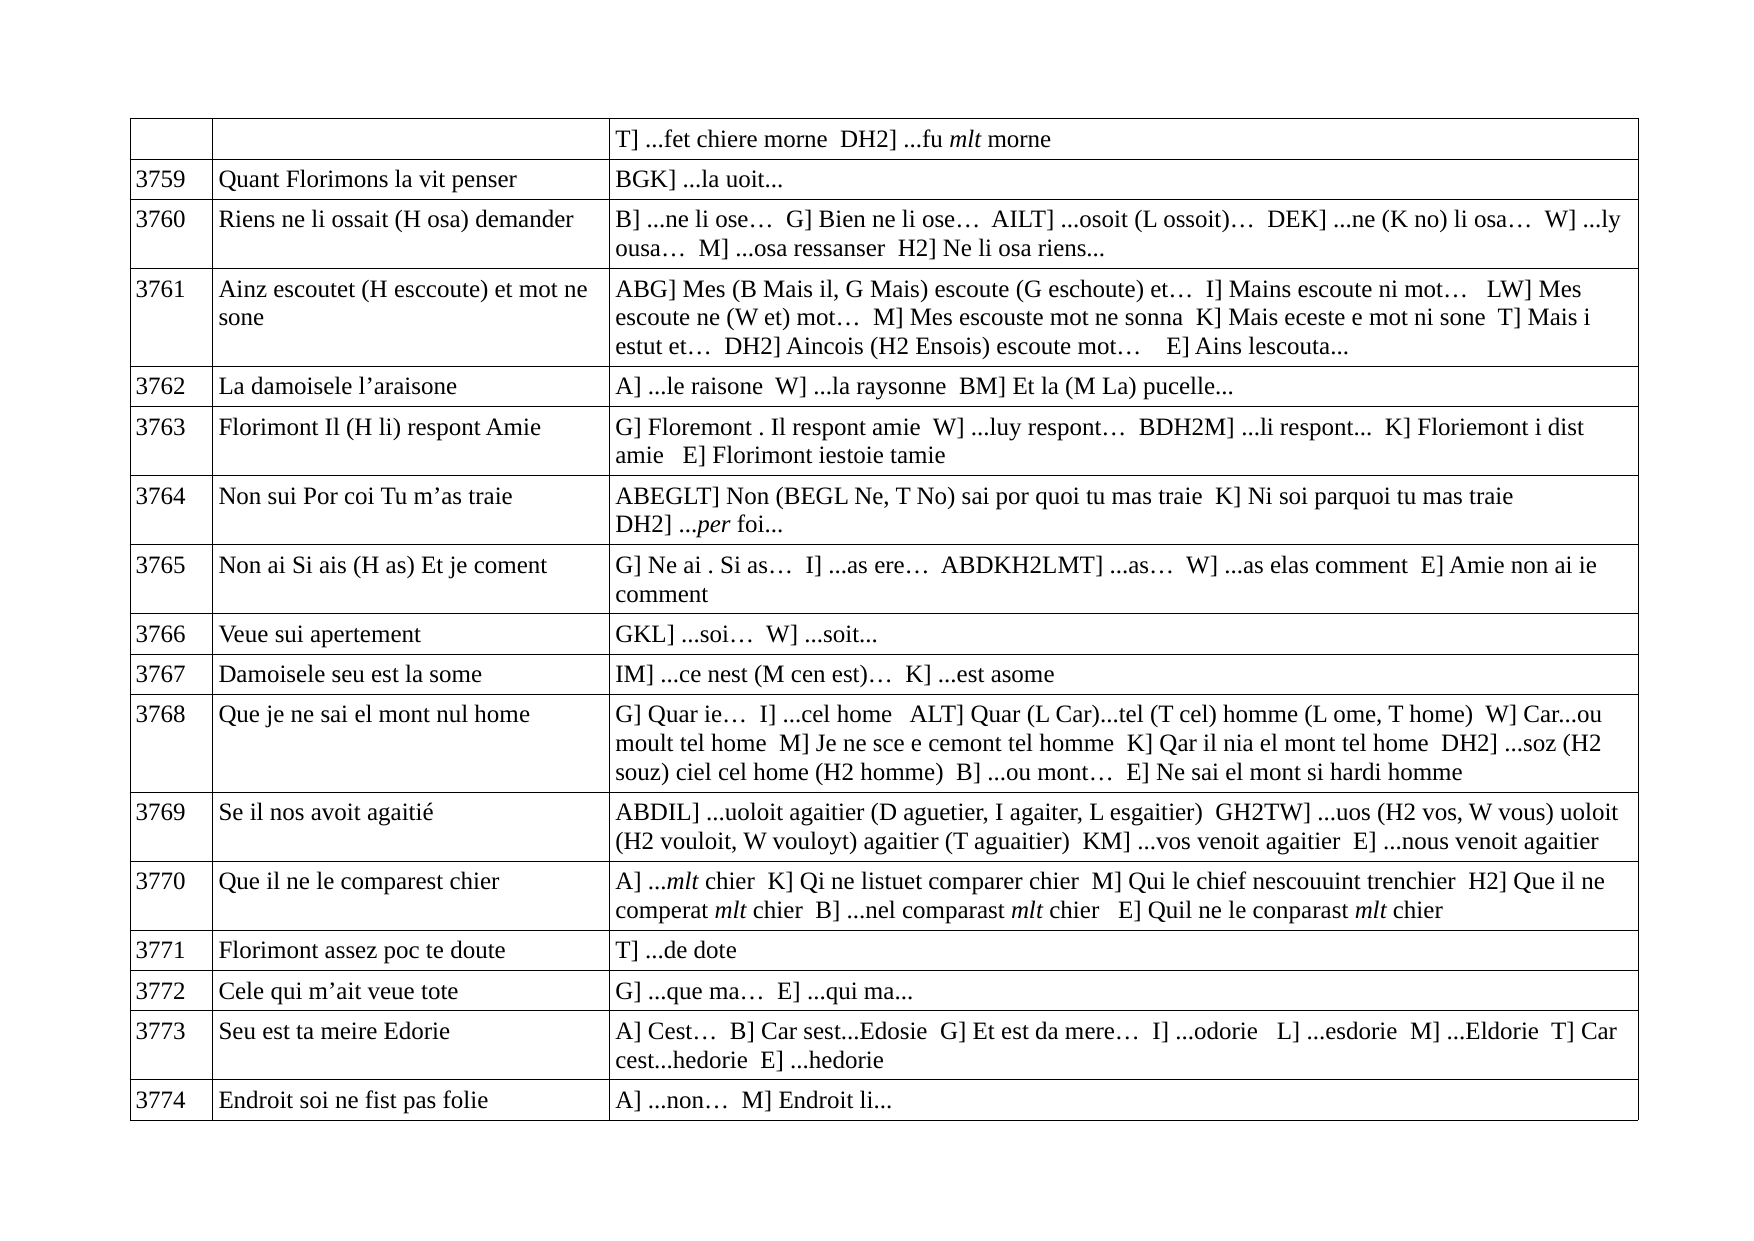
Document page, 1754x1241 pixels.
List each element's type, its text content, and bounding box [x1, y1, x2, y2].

table_cell 3761 [131, 269, 212, 366]
table_cell 3762 [131, 367, 212, 406]
table_cell Riens ne li ossait (H osa) demander [213, 200, 609, 268]
table_cell 3765 [131, 545, 212, 613]
table_cell Endroit soi ne fist pas folie [213, 1080, 609, 1120]
table_cell A] Cest… B] Car sest...Edosie G] Et est da mere… I] ...odorie L] ...esdorie M] ...Eldorie T] Car cest...hedorie E] ...hedorie [610, 1011, 1638, 1079]
table_cell Ainz escoutet (H esccoute) et mot ne sone [213, 269, 609, 366]
table_cell G] ...que ma… E] ...qui ma... [610, 971, 1638, 1010]
table_cell G] Ne ai . Si as… I] ...as ere… ABDKH2LMT] ...as… W] ...as elas comment E] Amie non ai ie comment [610, 545, 1638, 613]
table_cell Veue sui apertement [213, 614, 609, 653]
table_cell 3759 [131, 160, 212, 199]
table_cell ABDIL] ...uoloit agaitier (D aguetier, I agaiter, L esgaitier) GH2TW] ...uos (H2 vos, W vous) uoloit (H2 vouloit, W vouloyt) agaitier (T aguaitier) KM] ...vos venoit agaitier E] ...nous venoit agaitier [610, 793, 1638, 861]
table_cell 3768 [131, 695, 212, 792]
table_cell 3770 [131, 862, 212, 930]
table_cell 3771 [131, 931, 212, 970]
table_cell La damoisele l’araisone [213, 367, 609, 406]
table_cell Non sui Por coi Tu m’as traie [213, 476, 609, 544]
table_cell 3769 [131, 793, 212, 861]
table_cell 3760 [131, 200, 212, 268]
table_cell A] ...le raisone W] ...la raysonne BM] Et la (M La) pucelle... [610, 367, 1638, 406]
table_cell Quant Florimons la vit penser [213, 160, 609, 199]
table_cell 3764 [131, 476, 212, 544]
table_cell Damoisele seu est la some [213, 655, 609, 694]
table_cell ABG] Mes (B Mais il, G Mais) escoute (G eschoute) et… I] Mains escoute ni mot… LW] Mes escoute ne (W et) mot… M] Mes escouste mot ne sonna K] Mais eceste e mot ni sone T] Mais i estut et… DH2] Aincois (H2 Ensois) escoute mot… E] Ains lescouta... [610, 269, 1638, 366]
table_cell B] ...ne li ose… G] Bien ne li ose… AILT] ...osoit (L ossoit)… DEK] ...ne (K no) li osa… W] ...ly ousa… M] ...osa ressanser H2] Ne li osa riens... [610, 200, 1638, 268]
table_cell Non ai Si ais (H as) Et je coment [213, 545, 609, 613]
table_cell G] Floremont . Il respont amie W] ...luy respont… BDH2M] ...li respont... K] Floriemont i dist amie E] Florimont iestoie tamie [610, 407, 1638, 475]
table_cell A] ...non… M] Endroit li... [610, 1080, 1638, 1120]
table_cell A] ...mlt chier K] Qi ne listuet comparer chier M] Qui le chief nescouuint trenchier H2] Que il ne comperat mlt chier B] ...nel comparast mlt chier E] Quil ne le conparast mlt chier [610, 862, 1638, 930]
table_cell IM] ...ce nest (M cen est)… K] ...est asome [610, 655, 1638, 694]
table_cell Cele qui m’ait veue tote [213, 971, 609, 1010]
table_cell Que je ne sai el mont nul home [213, 695, 609, 792]
table_cell G] Quar ie… I] ...cel home ALT] Quar (L Car)...tel (T cel) homme (L ome, T home) W] Car...ou moult tel home M] Je ne sce e cemont tel homme K] Qar il nia el mont tel home DH2] ...soz (H2 souz) ciel cel home (H2 homme) B] ...ou mont… E] Ne sai el mont si hardi homme [610, 695, 1638, 792]
table_cell ABEGLT] Non (BEGL Ne, T No) sai por quoi tu mas traie K] Ni soi parquoi tu mas traie DH2] ...per foi... [610, 476, 1638, 544]
table_cell 3774 [131, 1080, 212, 1120]
table_cell GKL] ...soi… W] ...soit... [610, 614, 1638, 653]
table_cell 3773 [131, 1011, 212, 1079]
table_cell BGK] ...la uoit... [610, 160, 1638, 199]
table_cell 3767 [131, 655, 212, 694]
table_cell 3766 [131, 614, 212, 653]
table_cell Florimont Il (H li) respont Amie [213, 407, 609, 475]
table_cell [131, 119, 212, 158]
table_cell Seu est ta meire Edorie [213, 1011, 609, 1079]
table_cell Se il nos avoit agaitié [213, 793, 609, 861]
table_cell T] ...fet chiere morne DH2] ...fu mlt morne [610, 119, 1638, 158]
table_cell 3763 [131, 407, 212, 475]
table_cell T] ...de dote [610, 931, 1638, 970]
table_cell 3772 [131, 971, 212, 1010]
table_cell Que il ne le comparest chier [213, 862, 609, 930]
table_cell [213, 119, 609, 158]
table_cell Florimont assez poc te doute [213, 931, 609, 970]
